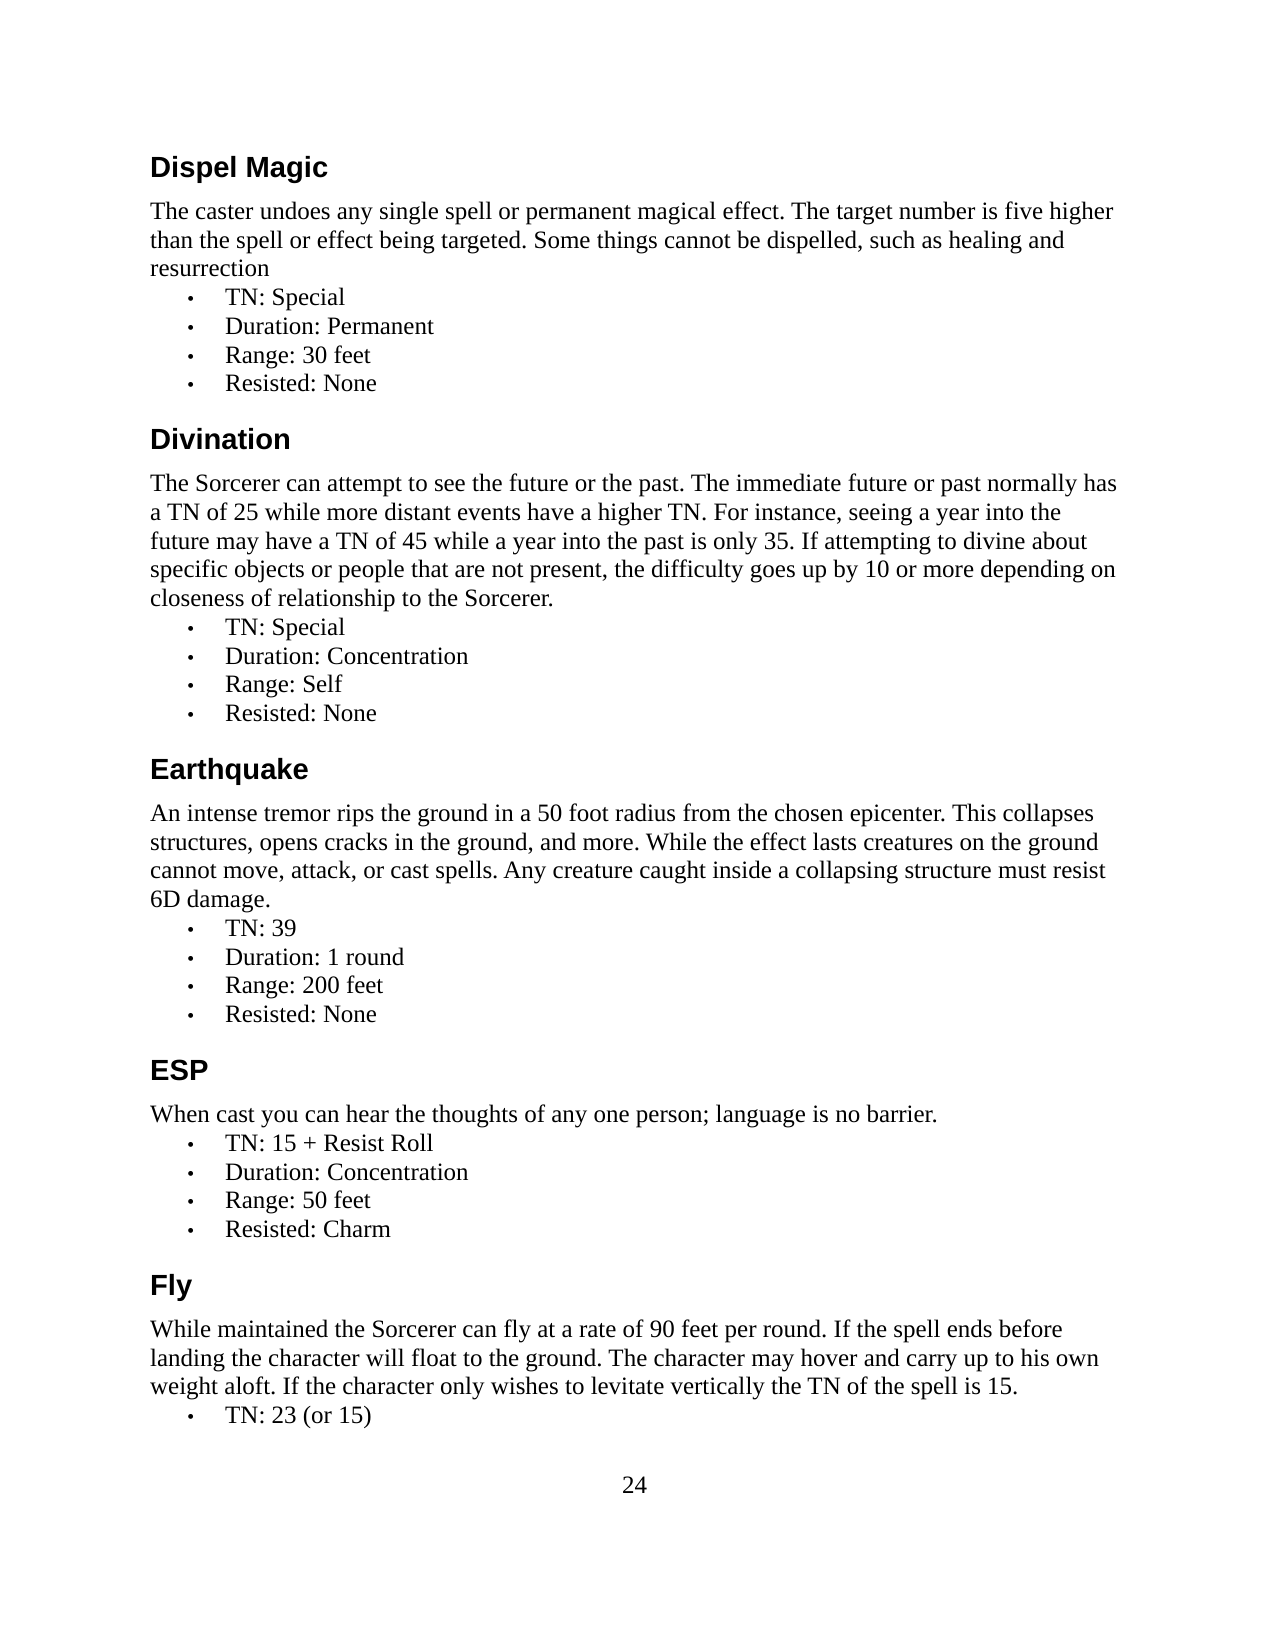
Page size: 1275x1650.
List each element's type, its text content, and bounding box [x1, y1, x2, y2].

subtitle Divination [150, 422, 1125, 456]
list Duration: Concentration [187, 1157, 1125, 1185]
text The caster undoes any single spell or permanent magical effect. The target number is five higher than the spell or effect being targeted. Some things cannot be dispelled, such as healing and resurrection [150, 196, 1125, 282]
list Range: Self [187, 669, 1125, 698]
list Resisted: None [187, 999, 1125, 1028]
list Duration: Concentration [187, 641, 1125, 669]
list TN: 23 (or 15) [187, 1400, 1125, 1429]
list TN: Special [187, 282, 1125, 311]
list Range: 30 feet [187, 340, 1125, 368]
list Range: 200 feet [187, 971, 1125, 999]
text When cast you can hear the thoughts of any one person; language is no barrier. [150, 1099, 1125, 1128]
list Range: 50 feet [187, 1185, 1125, 1214]
list TN: 39 [187, 913, 1125, 942]
subtitle Earthquake [150, 752, 1125, 786]
text An intense tremor rips the ground in a 50 foot radius from the chosen epicenter. This collapses structures, opens cracks in the ground, and more. While the effect lasts creatures on the ground cannot move, attack, or cast spells. Any creature caught inside a collapsing structure must resist 6D damage. [150, 798, 1125, 913]
list TN: 15 + Resist Roll [187, 1128, 1125, 1157]
subtitle ESP [150, 1053, 1125, 1087]
text The Sorcerer can attempt to see the future or the past. The immediate future or past normally has a TN of 25 while more distant events have a higher TN. For instance, seeing a year into the future may have a TN of 45 while a year into the past is only 35. If attempting to divine about specific objects or people that are not present, the difficulty goes up by 10 or more depending on closeness of relationship to the Sorcerer. [150, 468, 1125, 612]
list Duration: Permanent [187, 311, 1125, 340]
list TN: Special [187, 612, 1125, 641]
list Resisted: None [187, 698, 1125, 727]
text While maintained the Sorcerer can fly at a rate of 90 feet per round. If the spell ends before landing the character will float to the ground. The character may hover and carry up to his own weight aloft. If the character only wishes to levitate vertically the TN of the spell is 15. [150, 1314, 1125, 1400]
list Duration: 1 round [187, 942, 1125, 971]
list Resisted: None [187, 368, 1125, 397]
subtitle Dispel Magic [150, 150, 1125, 183]
list Resisted: Charm [187, 1214, 1125, 1243]
subtitle Fly [150, 1268, 1125, 1301]
